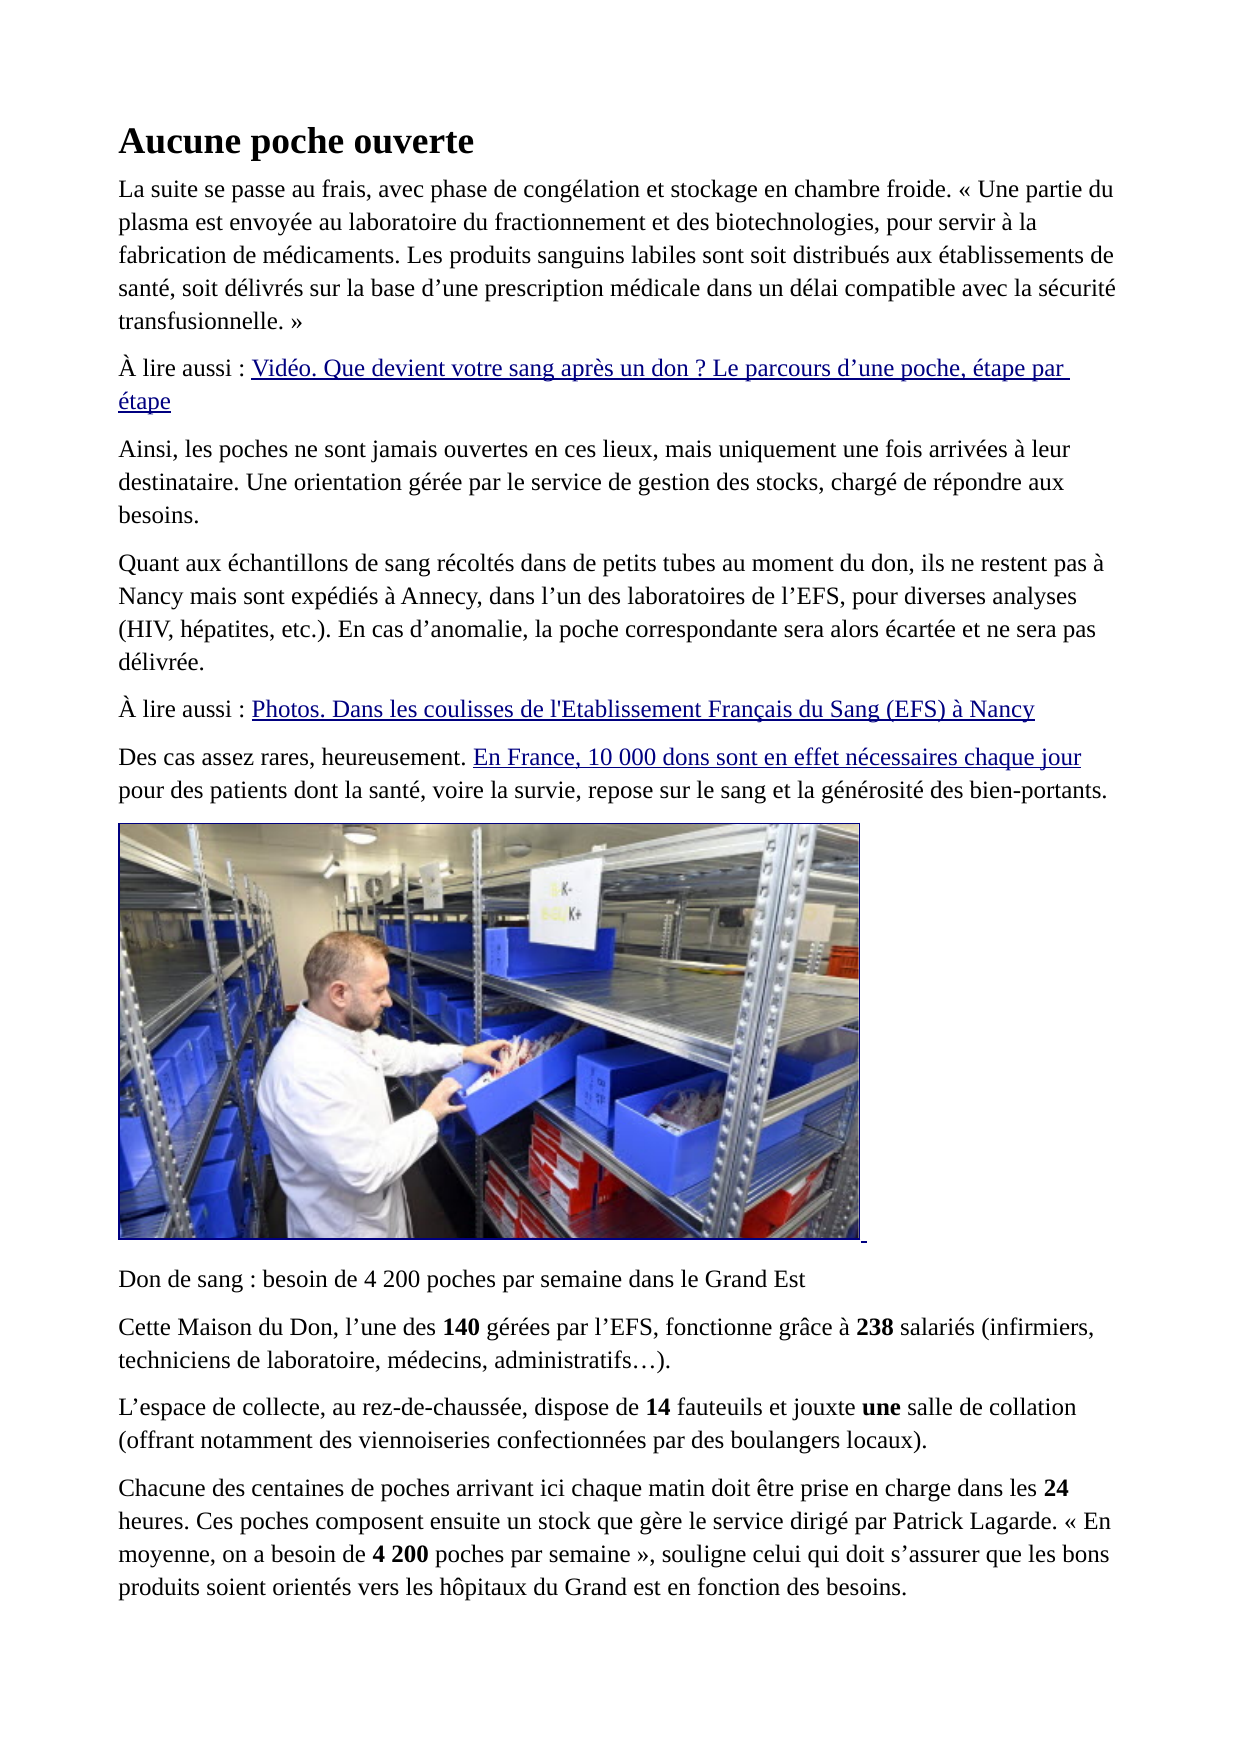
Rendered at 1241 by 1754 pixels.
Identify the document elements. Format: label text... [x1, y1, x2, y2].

text L’espace de collecte, au rez-de-chaussée, dispose de 14 fauteuils et jouxte une salle de collation (offrant notamment des viennoiseries confectionnées par des boulangers locaux). [118, 1392, 1122, 1454]
text Quant aux échantillons de sang récoltés dans de petits tubes au moment du don, ils ne restent pas à Nancy mais sont expédiés à Annecy, dans l’un des laboratoires de l’EFS, pour diverses analyses (HIV, hépatites, etc.). En cas d’anomalie, la poche correspondante sera alors écartée et ne sera pas délivrée. [118, 548, 1122, 676]
subtitle Aucune poche ouverte [118, 118, 1122, 161]
text Chacune des centaines de poches arrivant ici chaque matin doit être prise en charge dans les 24 heures. Ces poches composent ensuite un stock que gère le service dirigé par Patrick Lagarde. « En moyenne, on a besoin de 4 200 poches par semaine », souligne celui qui doit s’assurer que les bons produits soient orientés vers les hôpitaux du Grand est en fonction des besoins. [118, 1473, 1122, 1601]
text La suite se passe au frais, avec phase de congélation et stockage en chambre froide. « Une partie du plasma est envoyée au laboratoire du fractionnement et des biotechnologies, pour servir à la fabrication de médicaments. Les produits sanguins labiles sont soit distribués aux établissements de santé, soit délivrés sur la base d’une prescription médicale dans un délai compatible avec la sécurité transfusionnelle. » [118, 174, 1122, 334]
text Cette Maison du Don, l’une des 140 gérées par l’EFS, fonctionne grâce à 238 salariés (infirmiers, techniciens de laboratoire, médecins, administratifs…). [118, 1312, 1122, 1373]
text Don de sang : besoin de 4 200 poches par semaine dans le Grand Est [118, 1264, 1122, 1293]
text Des cas assez rares, heureusement. En France, 10 000 dons sont en effet nécessaires chaque jour pour des patients dont la santé, voire la survie, repose sur le sang et la générosité des bien-portants. [118, 742, 1122, 804]
picture [120, 824, 859, 1238]
text À lire aussi : Photos. Dans les coulisses de l'Etablissement Français du Sang (EFS) à Nancy [118, 694, 1122, 723]
text À lire aussi : Vidéo. Que devient votre sang après un don ? Le parcours d’une poche, étape par étape [118, 353, 1122, 415]
text Ainsi, les poches ne sont jamais ouvertes en ces lieux, mais uniquement une fois arrivées à leur destinataire. Une orientation gérée par le service de gestion des stocks, chargé de répondre aux besoins. [118, 434, 1122, 529]
